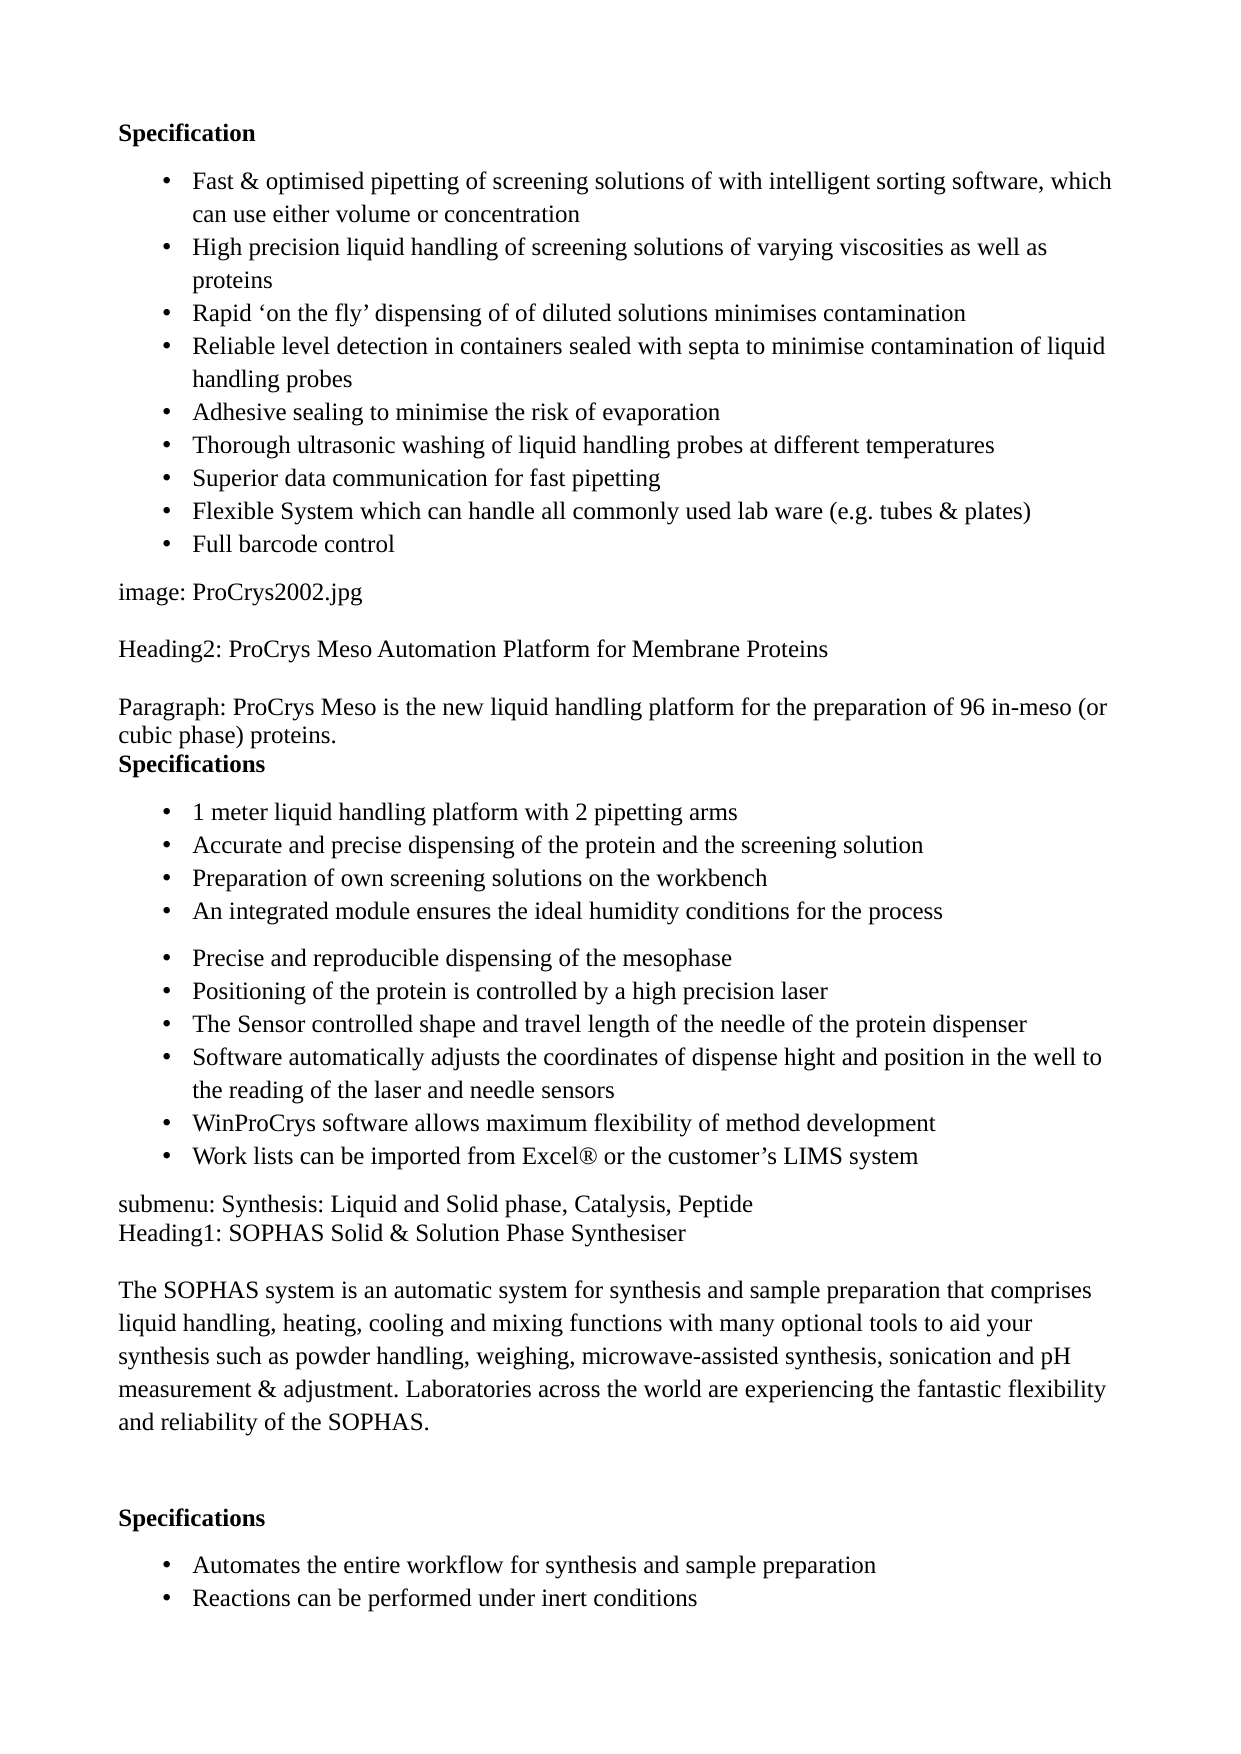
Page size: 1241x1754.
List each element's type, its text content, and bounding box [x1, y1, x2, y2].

list High precision liquid handling of screening solutions of varying viscosities as well as proteins [162, 232, 1122, 293]
list Accurate and precise dispensing of the protein and the screening solution [162, 830, 1122, 858]
list WinProCrys software allows maximum flexibility of method development [162, 1108, 1122, 1137]
list Adhesive sealing to minimise the risk of evaporation [162, 397, 1122, 426]
list Precise and reproducible dispensing of the mesophase [162, 943, 1122, 972]
list Fast & optimised pipetting of screening solutions of with intelligent sorting software, which can use either volume or concentration [162, 166, 1122, 227]
list Rapid ‘on the fly’ dispensing of of diluted solutions minimises contamination [162, 298, 1122, 327]
text Heading2: ProCrys Meso Automation Platform for Membrane Proteins [118, 634, 1122, 663]
text Heading1: SOPHAS Solid & Solution Phase Synthesiser [118, 1218, 1122, 1247]
list Work lists can be imported from Excel® or the customer’s LIMS system [162, 1141, 1122, 1170]
list Full barcode control [162, 529, 1122, 558]
list An integrated module ensures the ideal humidity conditions for the process [162, 896, 1122, 924]
list Software automatically adjusts the coordinates of dispense hight and position in the well to the reading of the laser and needle sensors [162, 1042, 1122, 1104]
list Positioning of the protein is controlled by a high precision laser [162, 976, 1122, 1005]
text The SOPHAS system is an automatic system for synthesis and sample preparation that comprises liquid handling, heating, cooling and mixing functions with many optional tools to aid your synthesis such as powder handling, weighing, microwave-assisted synthesis, sonication and pH measurement & adjustment. Laboratories across the world are experiencing the fantastic flexibility and reliability of the SOPHAS. [118, 1275, 1122, 1436]
text Specifications [118, 749, 1122, 778]
list 1 meter liquid handling platform with 2 pipetting arms [162, 797, 1122, 825]
list Thorough ultrasonic washing of liquid handling probes at different temperatures [162, 430, 1122, 459]
text Paragraph: ProCrys Meso is the new liquid handling platform for the preparation of 96 in-meso (or cubic phase) proteins. [118, 692, 1122, 749]
list Superior data communication for fast pipetting [162, 463, 1122, 492]
list Flexible System which can handle all commonly used lab ware (e.g. tubes & plates) [162, 496, 1122, 525]
text Specifications [118, 1503, 1122, 1531]
text image: ProCrys2002.jpg [118, 577, 1122, 605]
list The Sensor controlled shape and travel length of the needle of the protein dispenser [162, 1009, 1122, 1038]
text submenu: Synthesis: Liquid and Solid phase, Catalysis, Peptide [118, 1189, 1122, 1218]
list Reliable level detection in containers sealed with septa to minimise contamination of liquid handling probes [162, 331, 1122, 393]
text Specification [118, 118, 1122, 147]
list Reactions can be performed under inert conditions [162, 1583, 1122, 1612]
list Preparation of own screening solutions on the workbench [162, 863, 1122, 891]
list Automates the entire workflow for synthesis and sample preparation [162, 1550, 1122, 1579]
